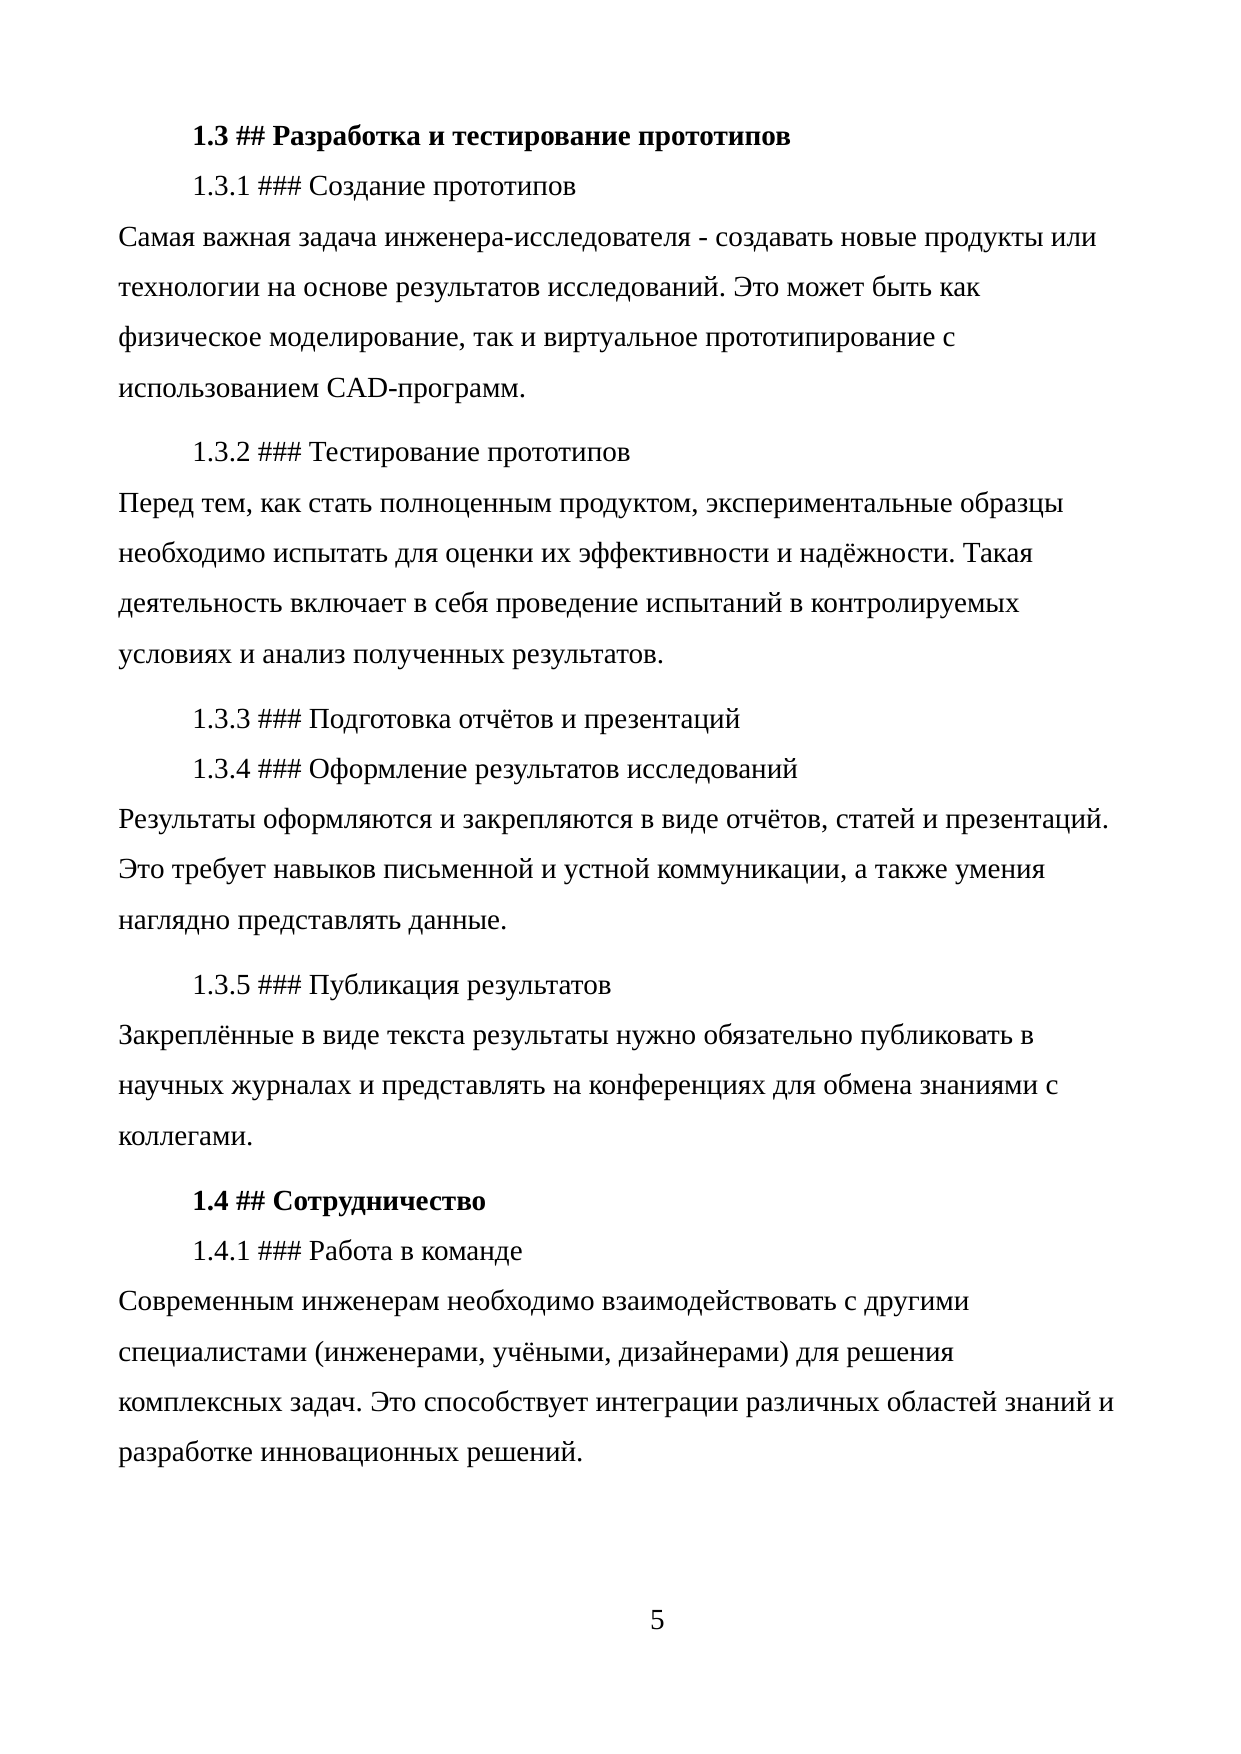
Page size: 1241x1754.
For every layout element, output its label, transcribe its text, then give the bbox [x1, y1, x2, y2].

subtitle ### Работа в команде [118, 1233, 1122, 1267]
subtitle ### Подготовка отчётов и презентаций [118, 701, 1122, 734]
text Результаты оформляются и закрепляются в виде отчётов, статей и презентаций. Это требует навыков письменной и устной коммуникации, а также умения наглядно представлять данные. [118, 801, 1122, 936]
text Перед тем, как стать полноценным продуктом, экспериментальные образцы необходимо испытать для оценки их эффективности и надёжности. Такая деятельность включает в себя проведение испытаний в контролируемых условиях и анализ полученных результатов. [118, 485, 1122, 669]
text Самая важная задача инженера-исследователя - создавать новые продукты или технологии на основе результатов исследований. Это может быть как физическое моделирование, так и виртуальное прототипирование с использованием CAD-программ. [118, 219, 1122, 403]
subtitle ## Сотрудничество [118, 1183, 1122, 1216]
text Закреплённые в виде текста результаты нужно обязательно публиковать в научных журналах и представлять на конференциях для обмена знаниями с коллегами. [118, 1017, 1122, 1151]
subtitle ### Оформление результатов исследований [118, 751, 1122, 784]
subtitle ### Тестирование прототипов [118, 434, 1122, 468]
subtitle ### Публикация результатов [118, 967, 1122, 1000]
subtitle ### Создание прототипов [118, 168, 1122, 202]
text Современным инженерам необходимо взаимодействовать с другими специалистами (инженерами, учёными, дизайнерами) для решения комплексных задач. Это способствует интеграции различных областей знаний и разработке инновационных решений. [118, 1283, 1122, 1468]
subtitle ## Разработка и тестирование прототипов [118, 118, 1122, 152]
